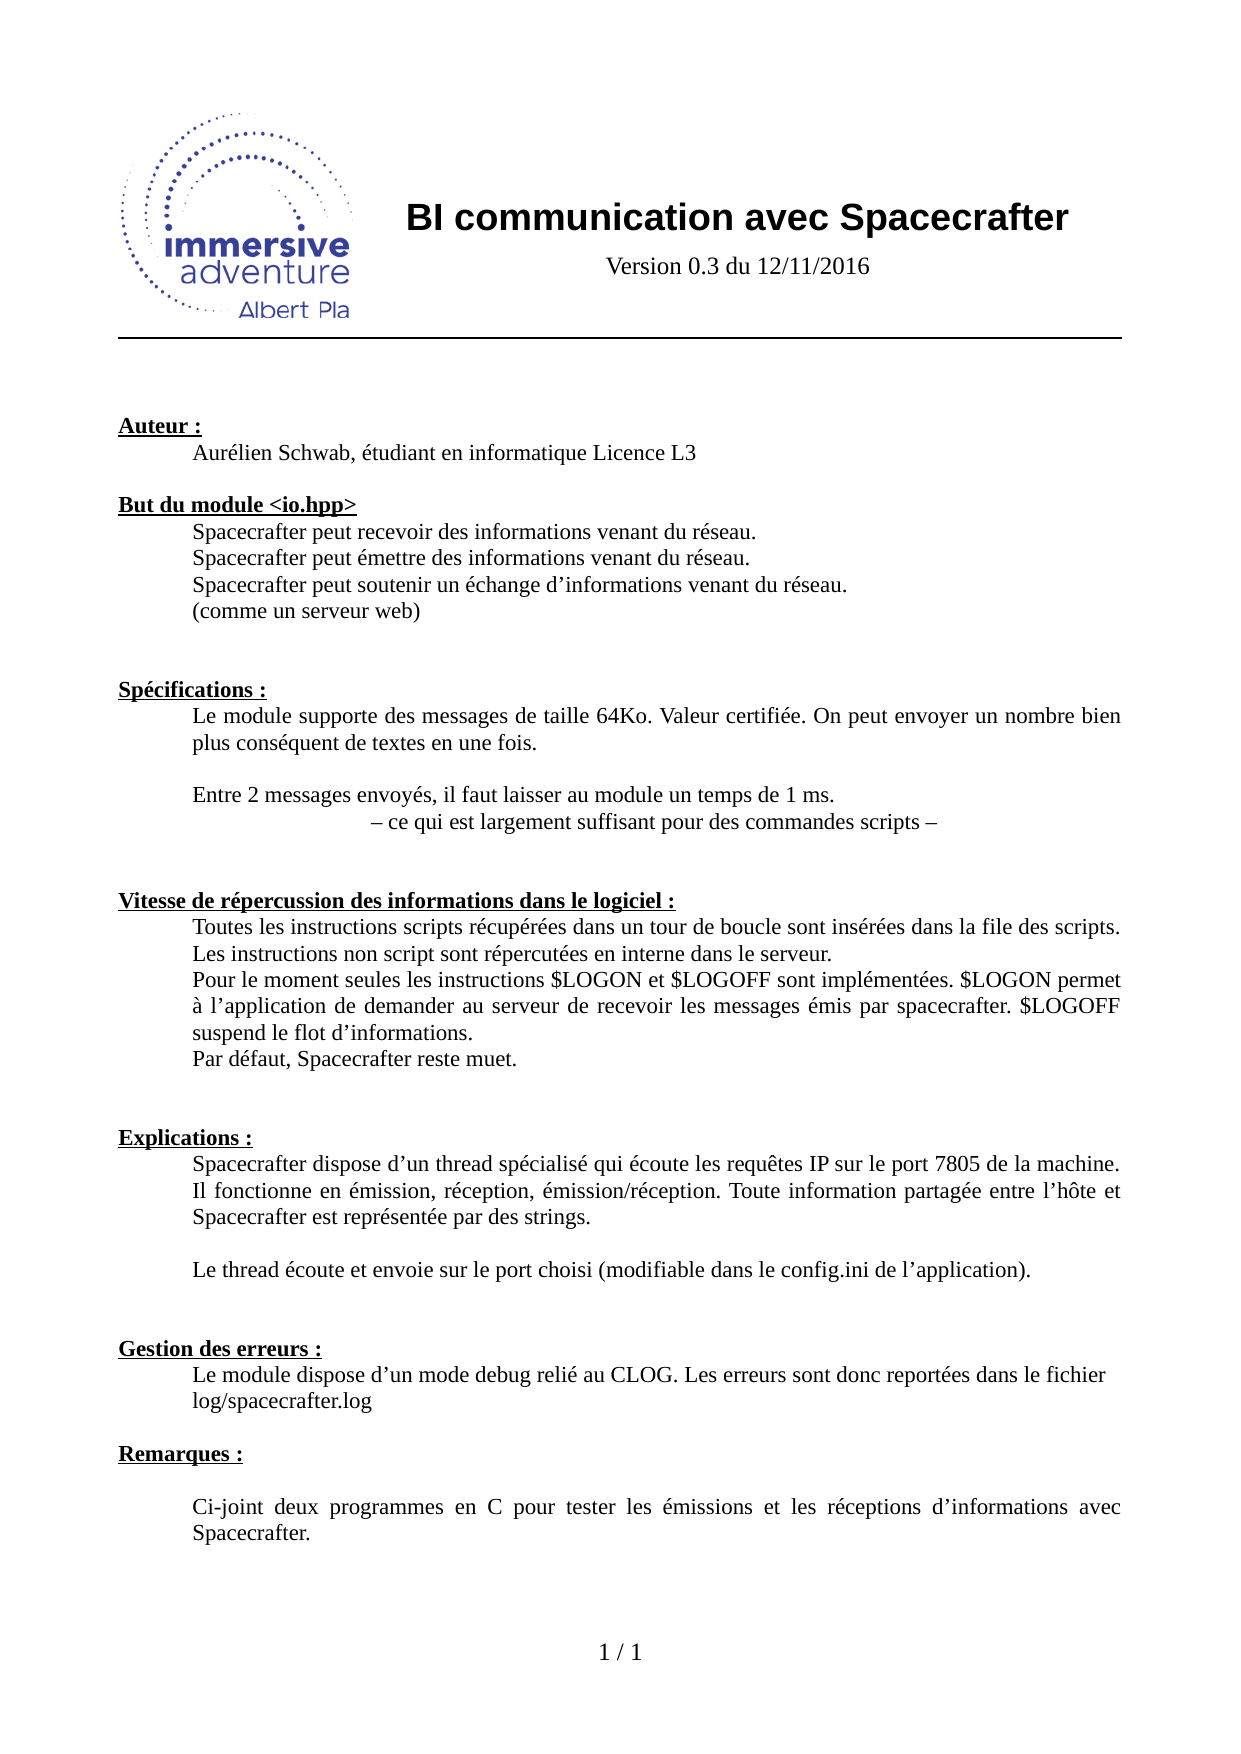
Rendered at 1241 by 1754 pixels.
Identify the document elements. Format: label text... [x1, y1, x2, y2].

text Le module dispose d’un mode debug relié au CLOG. Les erreurs sont donc reportées dans le fichier log/spacecrafter.log [192, 1361, 1122, 1414]
text Version 0.3 du 12/11/2016 [353, 251, 1122, 279]
text Aurélien Schwab, étudiant en informatique Licence L3 [118, 439, 1122, 465]
text (comme un serveur web) [192, 597, 1122, 623]
text Auteur : [118, 412, 1122, 439]
text Toutes les instructions scripts récupérées dans un tour de boucle sont insérées dans la file des scripts. Les instructions non script sont répercutées en interne dans le serveur. [192, 913, 1122, 966]
text But du module <io.hpp> [118, 492, 1122, 518]
text Spacecrafter peut émettre des informations venant du réseau. [192, 544, 1122, 571]
text Le thread écoute et envoie sur le port choisi (modifiable dans le config.ini de l’application). [118, 1256, 1122, 1282]
text Gestion des erreurs : [118, 1335, 1122, 1361]
text Entre 2 messages envoyés, il faut laisser au module un temps de 1 ms. [192, 781, 1122, 808]
text Le module supporte des messages de taille 64Ko. Valeur certifiée. On peut envoyer un nombre bien plus conséquent de textes en une fois. [192, 702, 1122, 755]
text Spacecrafter peut recevoir des informations venant du réseau. [192, 518, 1122, 544]
text Spacecrafter peut soutenir un échange d’informations venant du réseau. [192, 571, 1122, 597]
text – ce qui est largement suffisant pour des commandes scripts – [192, 808, 1122, 834]
text Explications : [118, 1124, 1122, 1150]
text Remarques : [118, 1440, 1122, 1467]
text Spécifications : [118, 676, 1122, 702]
picture [121, 113, 353, 318]
text Vitesse de répercussion des informations dans le logiciel : [118, 887, 1122, 913]
subtitle BI communication avec Spacecrafter [353, 195, 1122, 238]
text Pour le moment seules les instructions $LOGON et $LOGOFF sont implémentées. $LOGON permet à l’application de demander au serveur de recevoir les messages émis par spacecrafter. $LOGOFF suspend le flot d’informations. [192, 966, 1122, 1045]
text Par défaut, Spacecrafter reste muet. [192, 1045, 1122, 1071]
text Spacecrafter dispose d’un thread spécialisé qui écoute les requêtes IP sur le port 7805 de la machine. Il fonctionne en émission, réception, émission/réception. Toute information partagée entre l’hôte et Spacecrafter est représentée par des strings. [192, 1150, 1122, 1229]
text Ci-joint deux programmes en C pour tester les émissions et les réceptions d’informations avec Spacecrafter. [192, 1493, 1122, 1546]
